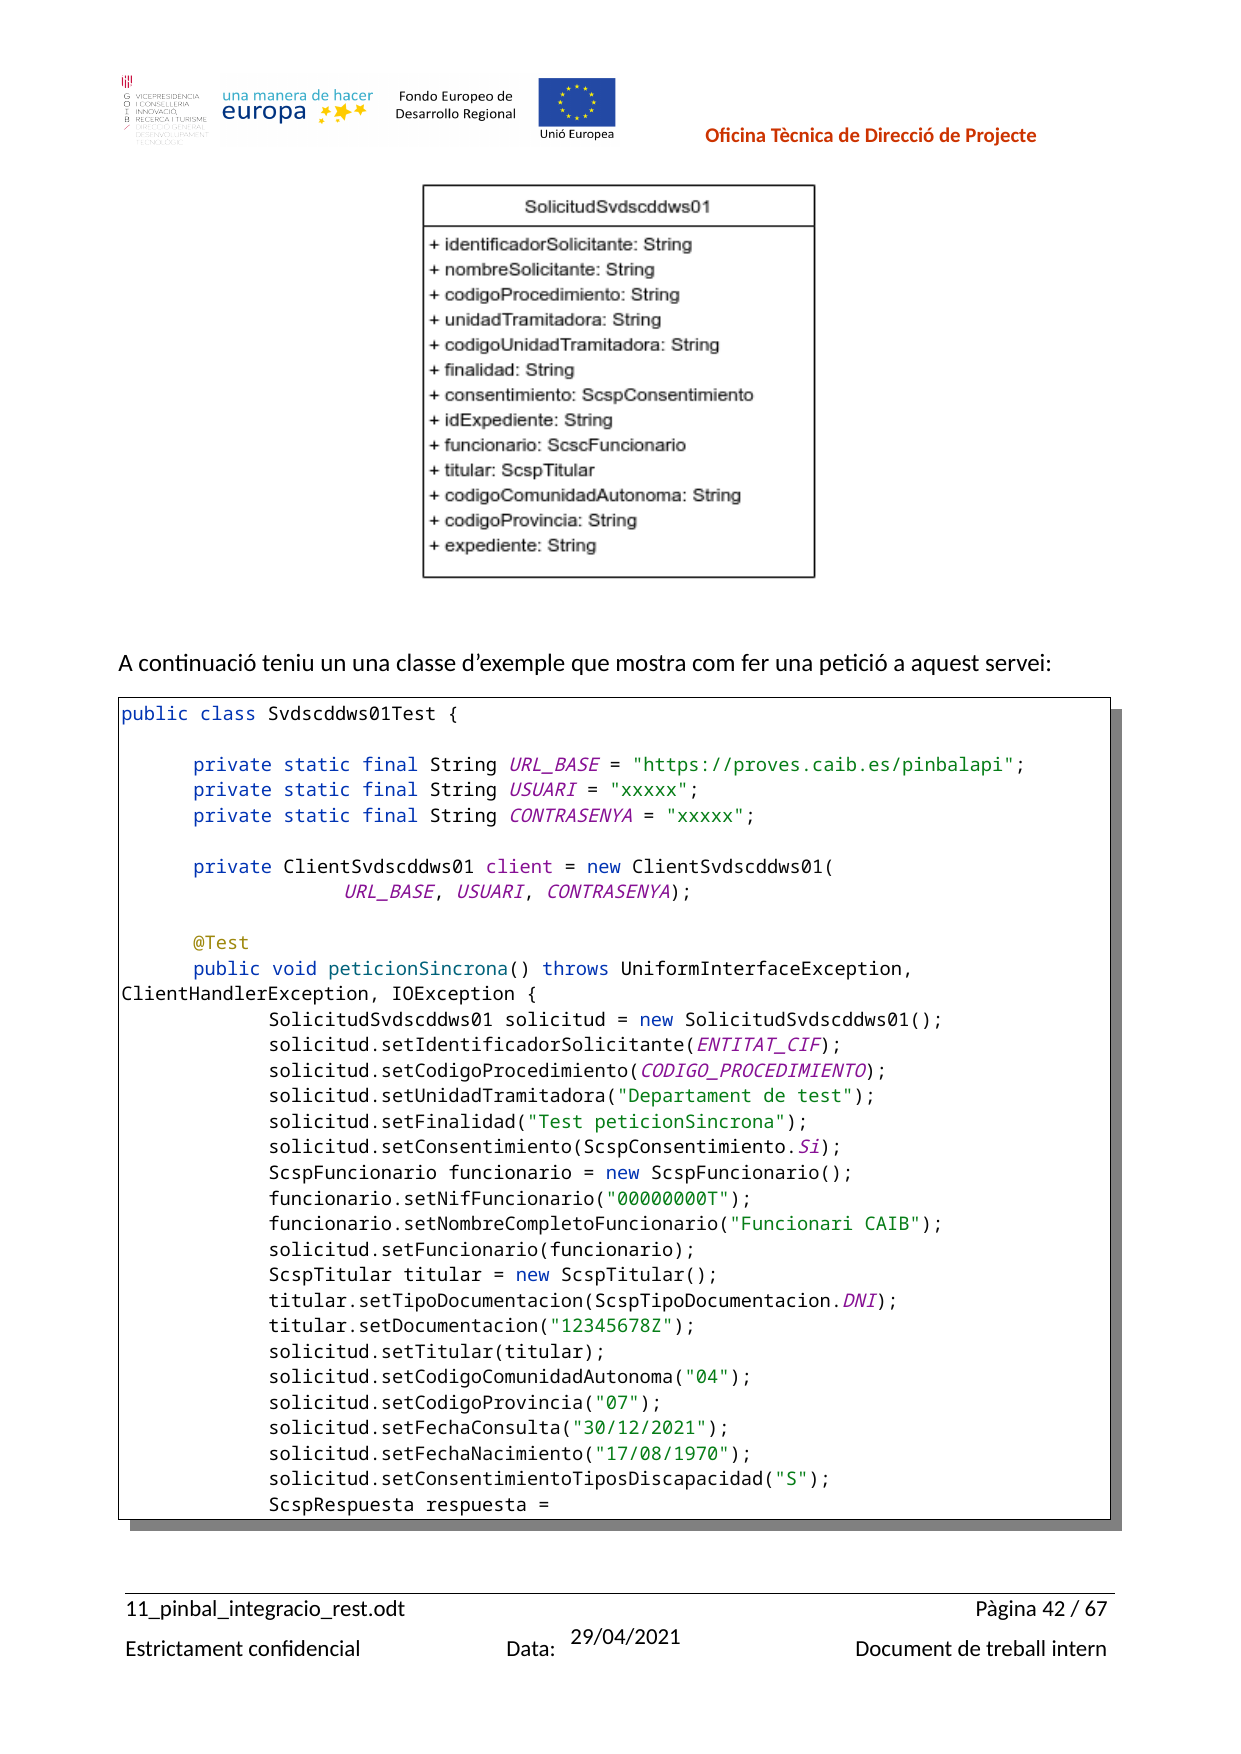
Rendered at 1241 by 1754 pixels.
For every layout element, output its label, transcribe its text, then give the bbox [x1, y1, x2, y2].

picture [415, 177, 825, 594]
text A continuació teniu un una classe d’exemple que mostra com fer una petició a aquest servei: [118, 647, 1122, 678]
text URL_BASE, USUARI, CONTRASENYA); @Test public void peticionSincrona() throws UniformInterfaceException, ClientHandlerException, IOException { SolicitudSvdscddws01 solicitud = new SolicitudSvdscddws01(); solicitud.setIdentificadorSolicitante(ENTITAT_CIF); solicitud.setCodigoProcedimiento(CODIGO_PROCEDIMIENTO); solicitud.setUnidadTramitadora("Departament de test"); solicitud.setFinalidad("Test peticionSincrona"); solicitud.setConsentimiento(ScspConsentimiento.Si); ScspFuncionario funcionario = new ScspFuncionario(); funcionario.setNifFuncionario("00000000T"); funcionario.setNombreCompletoFuncionario("Funcionari CAIB"); solicitud.setFuncionario(funcionario); ScspTitular titular = new ScspTitular(); titular.setTipoDocumentacion(ScspTipoDocumentacion.DNI); titular.setDocumentacion("12345678Z"); solicitud.setTitular(titular); solicitud.setCodigoComunidadAutonoma("04"); solicitud.setCodigoProvincia("07"); solicitud.setFechaConsulta("30/12/2021"); solicitud.setFechaNacimiento("17/08/1970"); solicitud.setConsentimientoTiposDiscapacidad("S"); ScspRespuesta respuesta = [119, 876, 1110, 1519]
picture [118, 73, 213, 147]
text public class Svdscddws01Test { private static final String URL_BASE = "https://proves.caib.es/pinbalapi"; private static final String USUARI = "xxxxx"; private static final String CONTRASENYA = "xxxxx"; private ClientSvdscddws01 client = new ClientSvdscddws01( [119, 698, 1110, 876]
picture [219, 73, 621, 147]
